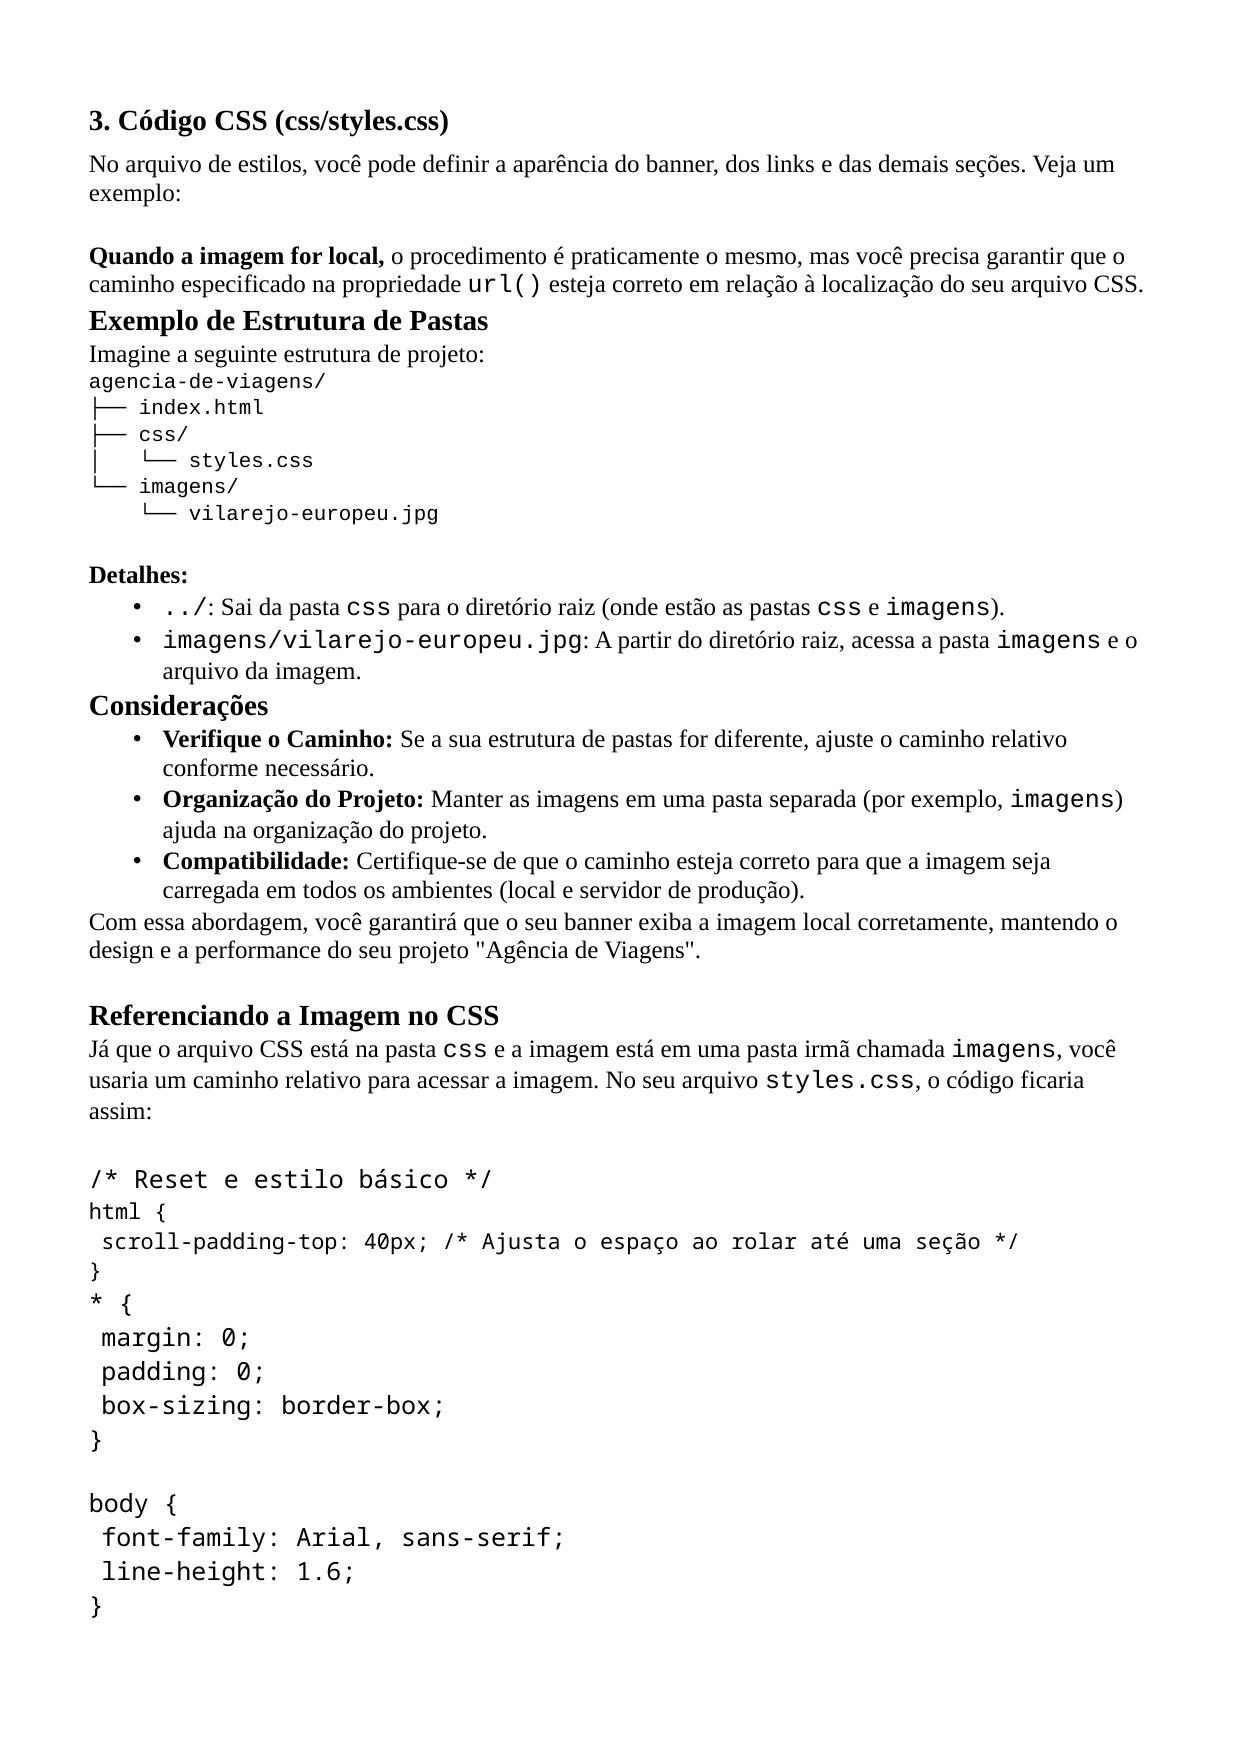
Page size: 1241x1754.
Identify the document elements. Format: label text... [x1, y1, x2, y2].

text Já que o arquivo CSS está na pasta css e a imagem está em uma pasta irmã chamada imagens, você usaria um caminho relativo para acessar a imagem. No seu arquivo styles.css, o código ficaria assim: [88, 1034, 1152, 1125]
text Imagine a seguinte estrutura de projeto: [88, 339, 1152, 368]
text No arquivo de estilos, você pode definir a aparência do banner, dos links e das demais seções. Veja um exemplo: [88, 149, 1152, 207]
subtitle 3. Código CSS (css/styles.css) [88, 103, 1152, 137]
list Compatibilidade: Certifique-se de que o caminho esteja correto para que a imagem seja carregada em todos os ambientes (local e servidor de produção). [133, 846, 1152, 904]
text html { [88, 1196, 1152, 1226]
text box-sizing: border-box; [88, 1387, 1152, 1421]
text │ └── styles.css [95, 450, 1152, 473]
text ├── css/ [88, 423, 1152, 447]
text font-family: Arial, sans-serif; [88, 1519, 1152, 1553]
text scroll-padding-top: 40px; /* Ajusta o espaço ao rolar até uma seção */ [88, 1226, 1152, 1255]
text padding: 0; [88, 1353, 1152, 1387]
text Quando a imagem for local, o procedimento é praticamente o mesmo, mas você precisa garantir que o caminho especificado na propriedade url() esteja correto em relação à localização do seu arquivo CSS. [88, 241, 1152, 300]
subtitle Exemplo de Estrutura de Pastas [88, 303, 1152, 337]
subtitle Referenciando a Imagem no CSS [88, 998, 1152, 1032]
list imagens/vilarejo-europeu.jpg: A partir do diretório raiz, acessa a pasta imagens e o arquivo da imagem. [133, 625, 1152, 685]
text * { [88, 1285, 1152, 1319]
text } [88, 1255, 1152, 1285]
subtitle Considerações [88, 688, 1152, 721]
list Verifique o Caminho: Se a sua estrutura de pastas for diferente, ajuste o caminho relativo conforme necessário. [133, 724, 1152, 781]
text } [88, 1587, 1152, 1621]
text /* Reset e estilo básico */ [88, 1162, 1152, 1196]
text ├── index.html [88, 397, 1152, 421]
text Com essa abordagem, você garantirá que o seu banner exiba a imagem local corretamente, mantendo o design e a performance do seu projeto "Agência de Viagens". [88, 907, 1152, 964]
list Organização do Projeto: Manter as imagens em uma pasta separada (por exemplo, imagens) ajuda na organização do projeto. [133, 784, 1152, 844]
list ../: Sai da pasta css para o diretório raiz (onde estão as pastas css e imagens). [133, 592, 1152, 623]
text line-height: 1.6; [88, 1553, 1152, 1587]
text agencia-de-viagens/ [88, 371, 1152, 394]
text } [88, 1421, 1152, 1456]
text └── vilarejo-europeu.jpg [88, 503, 1152, 526]
text └── imagens/ [88, 476, 1152, 500]
text Detalhes: [88, 560, 1152, 589]
text margin: 0; [88, 1319, 1152, 1353]
text body { [88, 1485, 1152, 1519]
